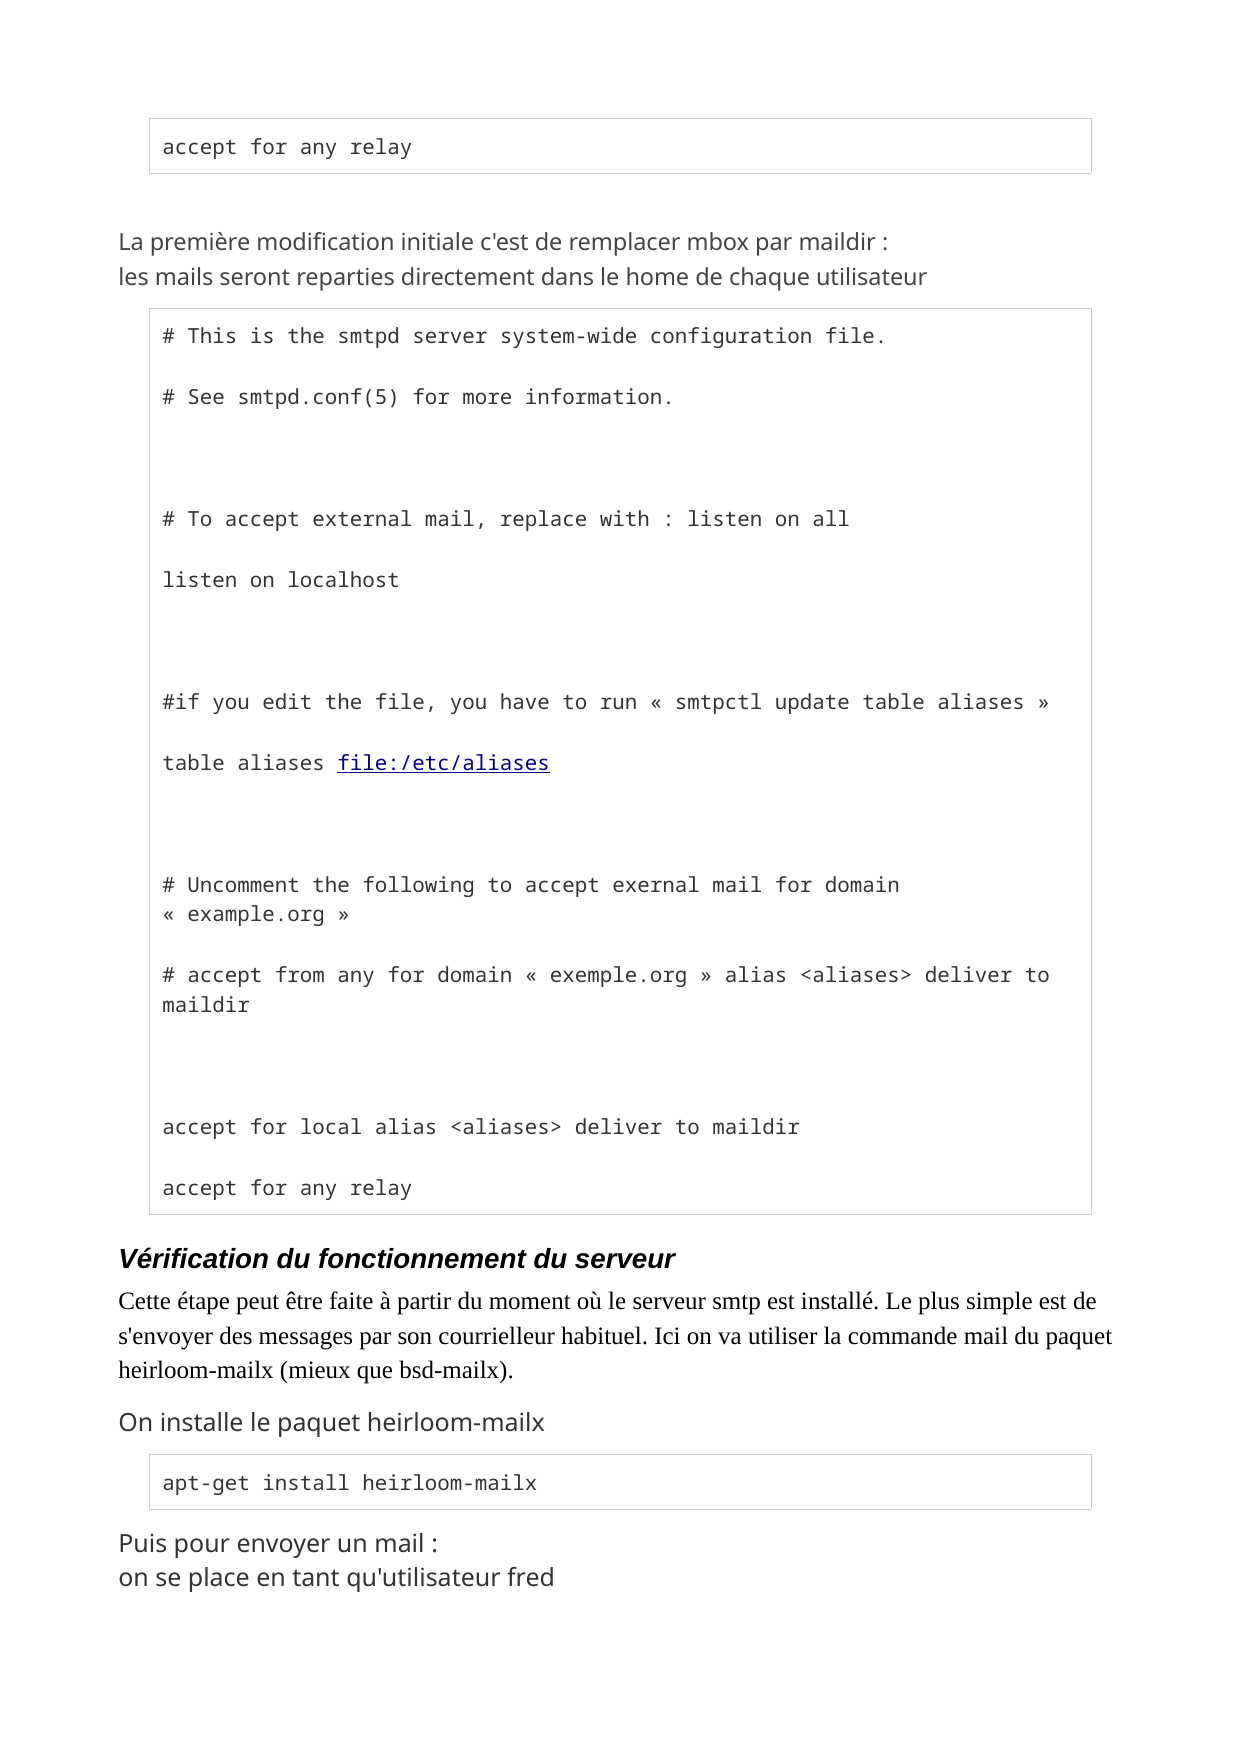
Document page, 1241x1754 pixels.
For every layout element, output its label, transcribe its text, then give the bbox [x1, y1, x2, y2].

text #if you edit the file, you have to run « smtpctl update table aliases » [150, 673, 1091, 715]
text apt-get install heirloom-mailx [150, 1455, 1091, 1509]
text accept for local alias <aliases> deliver to maildir [150, 1098, 1091, 1140]
subtitle Vérification du fonctionnement du serveur [118, 1242, 1122, 1274]
text les mails seront reparties directement dans le home de chaque utilisateur [118, 257, 1122, 292]
text accept for any relay [150, 119, 1091, 173]
text Puis pour envoyer un mail : [118, 1525, 1122, 1559]
text on se place en tant qu'utilisateur fred [118, 1559, 1122, 1594]
text accept for any relay [150, 1159, 1091, 1214]
text table aliases file:/etc/aliases [150, 734, 1091, 776]
text On installe le paquet heirloom-mailx [118, 1404, 1122, 1439]
text La première modification initiale c'est de remplacer mbox par maildir : [118, 223, 1122, 257]
text # This is the smtpd server system-wide configuration file. [150, 309, 1091, 350]
text # See smtpd.conf(5) for more information. [150, 368, 1091, 411]
text listen on localhost [150, 551, 1091, 593]
text # Uncomment the following to accept exernal mail for domain « example.org » [150, 856, 1091, 928]
text Cette étape peut être faite à partir du moment où le serveur smtp est installé. Le plus simple est de s'envoyer des messages par son courrielleur habituel. Ici on va utiliser la commande mail du paquet heirloom-mailx (mieux que bsd-mailx). [118, 1286, 1122, 1384]
text # To accept external mail, replace with : listen on all [150, 490, 1091, 532]
text # accept from any for domain « exemple.org » alias <aliases> deliver to maildir [150, 946, 1091, 1018]
